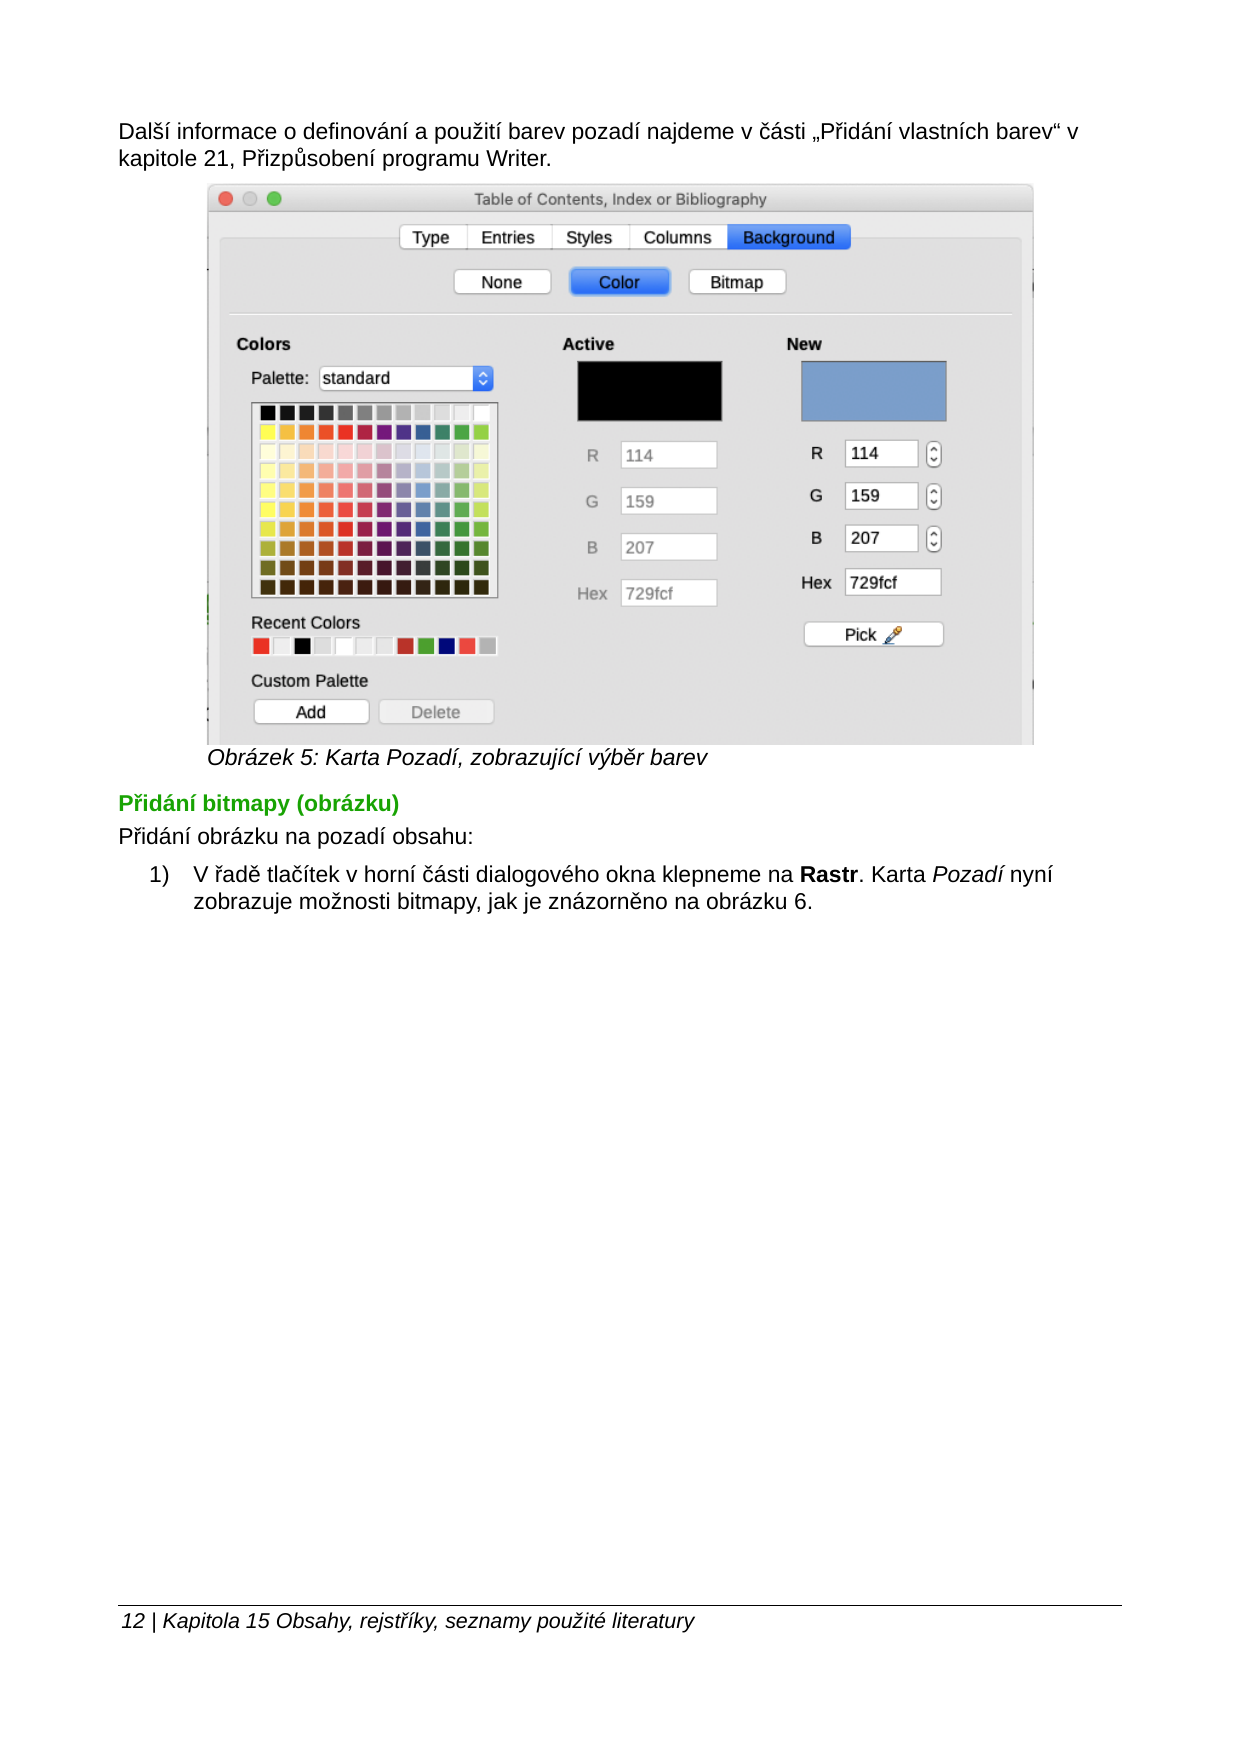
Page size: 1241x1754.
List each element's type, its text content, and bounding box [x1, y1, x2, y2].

text Další informace o definování a použití barev pozadí najdeme v části „Přidání vlastních barev“ v kapitole 21, Přizpůsobení programu Writer. [118, 118, 1122, 171]
list V řadě tlačítek v horní části dialogového okna klepneme na Rastr. Karta Pozadí nyní zobrazuje možnosti bitmapy, jak je znázorněno na obrázku 6. [169, 861, 1122, 914]
text Obrázek 5: Karta Pozadí, zobrazující výběr barev [207, 745, 1033, 771]
list Přidání obrázku na pozadí obsahu: [118, 823, 1122, 849]
picture [206, 183, 1034, 745]
subtitle Přidání bitmapy (obrázku) [118, 790, 1122, 817]
